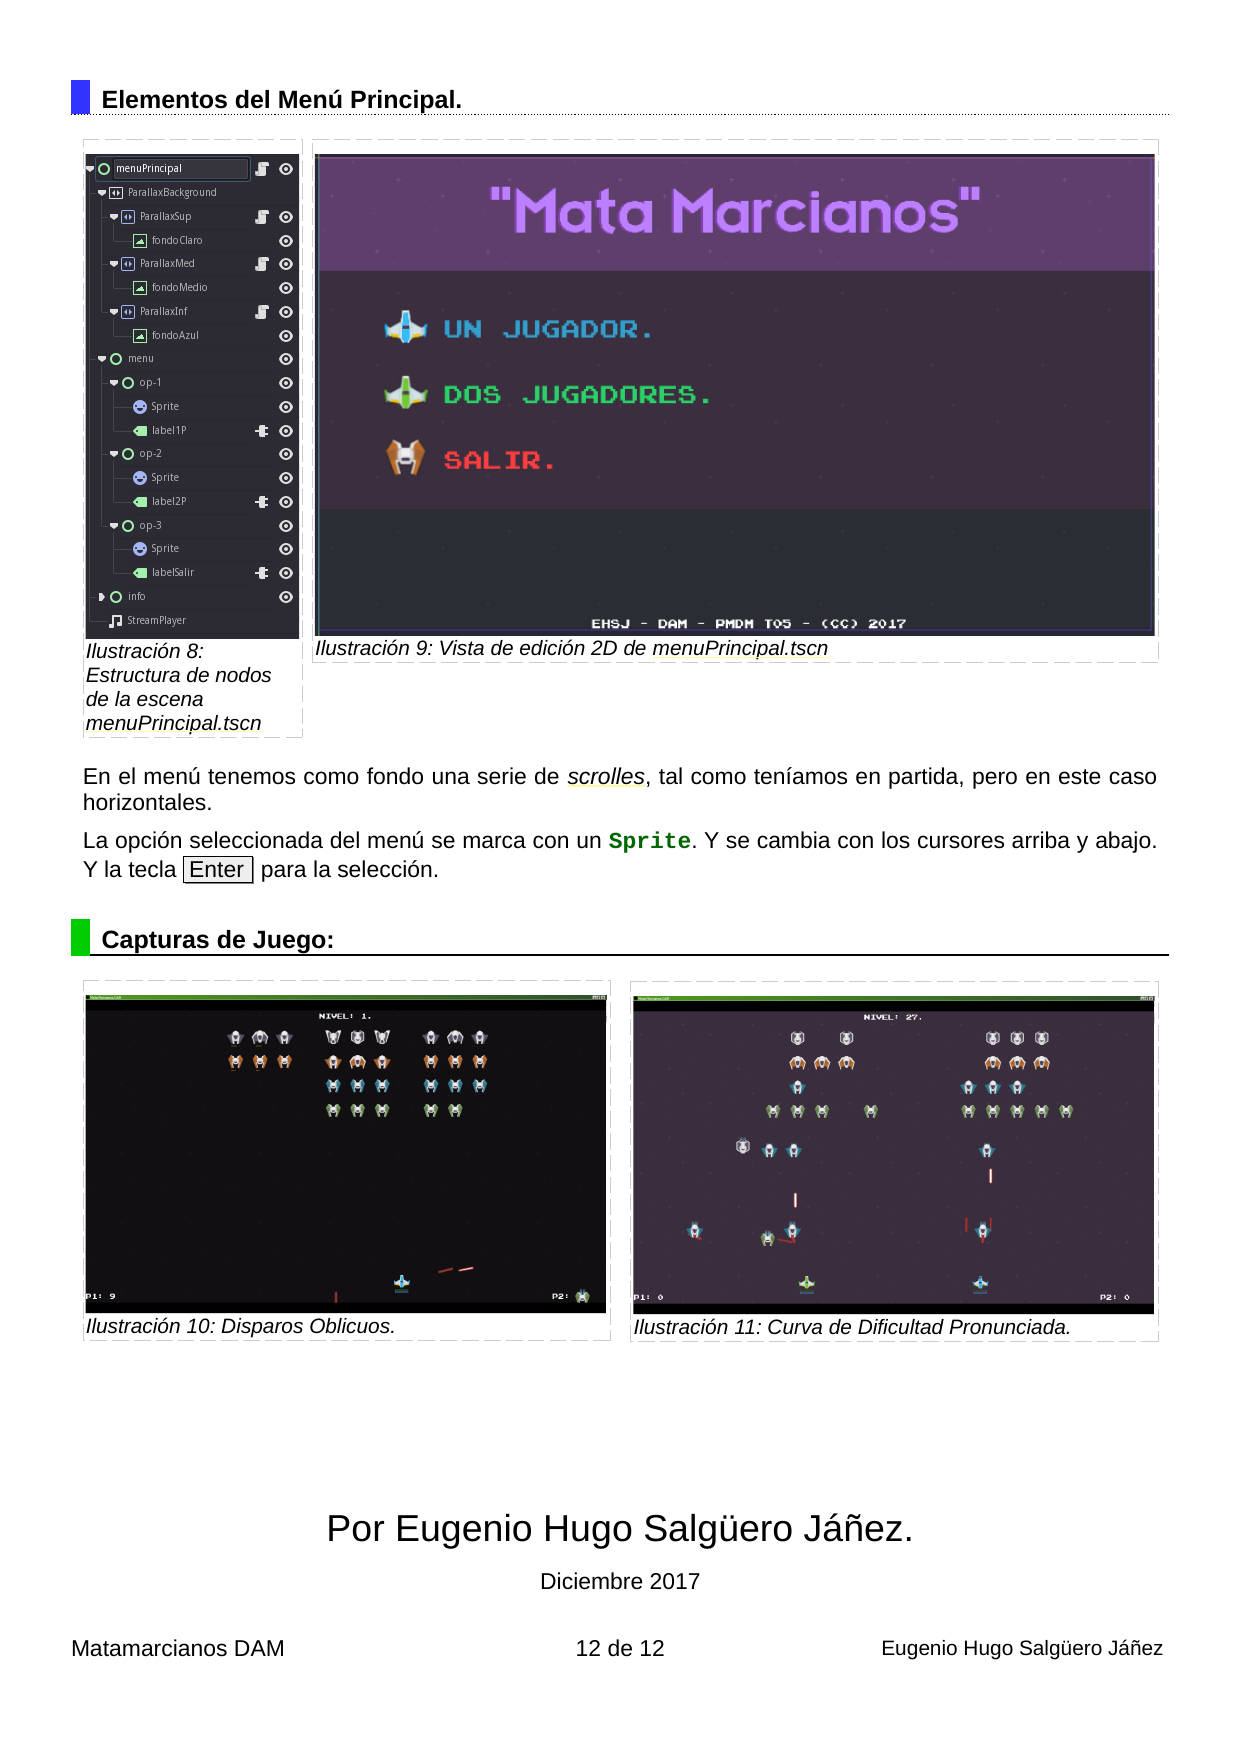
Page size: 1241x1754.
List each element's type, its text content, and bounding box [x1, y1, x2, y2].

text En el menú tenemos como fondo una serie de scrolles, tal como teníamos en partida, pero en este caso horizontales. [83, 763, 1158, 815]
picture [314, 154, 1155, 636]
subtitle Capturas de Juego: [90, 919, 1169, 954]
subtitle Elementos del Menú Principal. [71, 79, 1169, 114]
text Diciembre 2017 [83, 1568, 1158, 1594]
text Ilustración 8: Estructura de nodos de la escena menuPrincipal.tscn [86, 639, 299, 734]
text Ilustración 9: Vista de edición 2D de menuPrincipal.tscn [315, 636, 1154, 659]
text La opción seleccionada del menú se marca con un Sprite. Y se cambia con los cursores arriba y abajo. Y la tecla Enter para la selección. [83, 827, 1158, 884]
picture [85, 154, 300, 639]
subtitle Por Eugenio Hugo Salgüero Jáñez. [71, 1507, 1169, 1550]
picture [633, 996, 1155, 1315]
text Ilustración 11: Curva de Dificultad Pronunciada. [633, 1315, 1154, 1339]
text Ilustración 10: Disparos Oblicuos. [86, 1314, 607, 1337]
picture [85, 995, 607, 1314]
